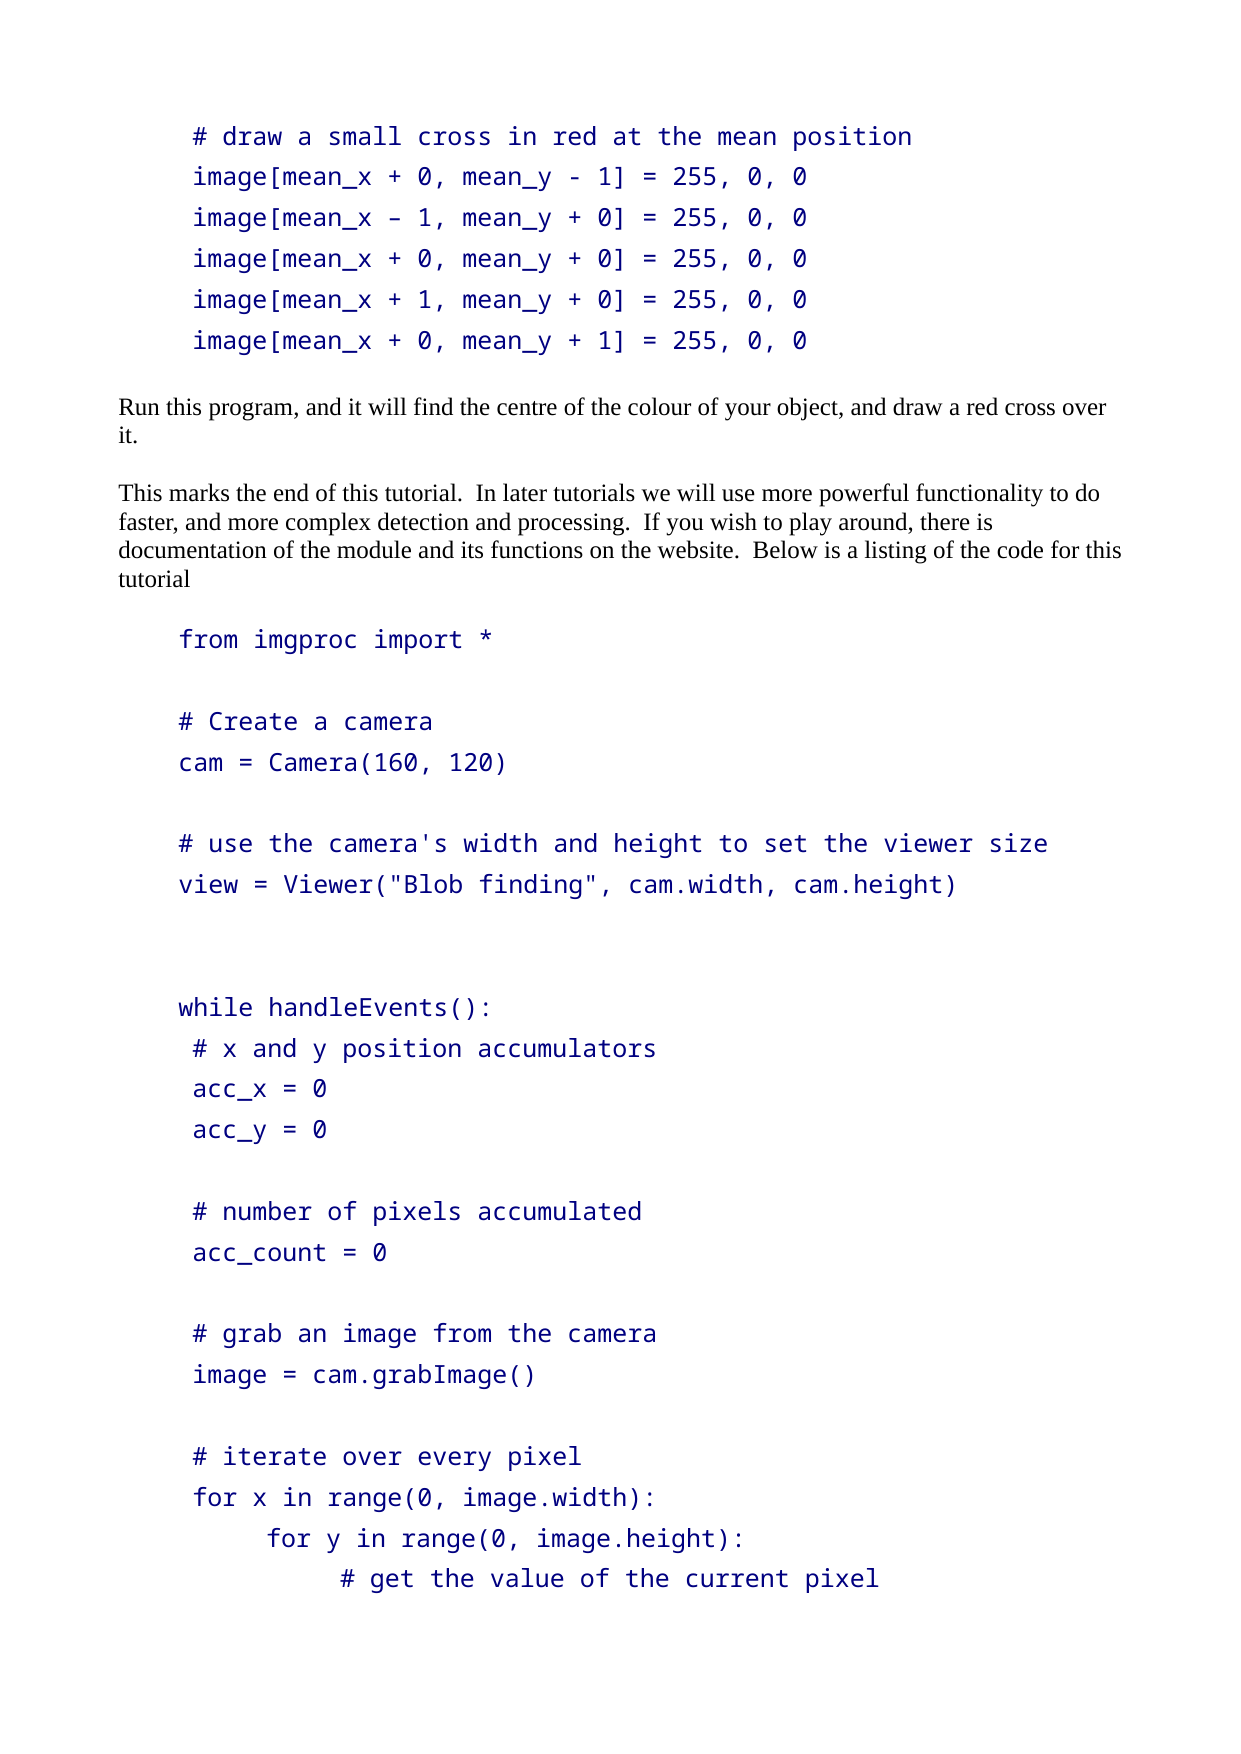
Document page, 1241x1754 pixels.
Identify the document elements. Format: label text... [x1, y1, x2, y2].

text while handleEvents(): [118, 989, 1122, 1023]
text image[mean_x – 1, mean_y + 0] = 255, 0, 0 [118, 200, 1122, 234]
text image[mean_x + 0, mean_y + 1] = 255, 0, 0 [118, 322, 1122, 356]
text # get the value of the current pixel [118, 1561, 1122, 1595]
text This marks the end of this tutorial. In later tutorials we will use more powerful functionality to do faster, and more complex detection and processing. If you wish to play around, there is documentation of the module and its functions on the website. Below is a listing of the code for this tutorial [118, 478, 1122, 593]
text image[mean_x + 0, mean_y + 0] = 255, 0, 0 [118, 241, 1122, 275]
text acc_y = 0 [118, 1112, 1122, 1146]
text Run this program, and it will find the centre of the colour of your object, and draw a red cross over it. [118, 392, 1122, 449]
text # x and y position accumulators [118, 1030, 1122, 1064]
text # Create a camera [118, 703, 1122, 738]
text cam = Camera(160, 120) [118, 744, 1122, 778]
text acc_x = 0 [118, 1071, 1122, 1105]
text acc_count = 0 [118, 1234, 1122, 1268]
text image[mean_x + 0, mean_y - 1] = 255, 0, 0 [118, 159, 1122, 193]
text # iterate over every pixel [118, 1438, 1122, 1473]
text # number of pixels accumulated [118, 1193, 1122, 1228]
text image = cam.grabImage() [118, 1357, 1122, 1391]
text view = Viewer("Blob finding", cam.width, cam.height) [118, 867, 1122, 901]
text for x in range(0, image.width): [118, 1479, 1122, 1513]
text for y in range(0, image.height): [118, 1520, 1122, 1554]
text # grab an image from the camera [118, 1316, 1122, 1350]
text image[mean_x + 1, mean_y + 0] = 255, 0, 0 [118, 281, 1122, 316]
text from imgproc import * [118, 622, 1122, 656]
text # use the camera's width and height to set the viewer size [118, 826, 1122, 860]
text # draw a small cross in red at the mean position [118, 118, 1122, 152]
